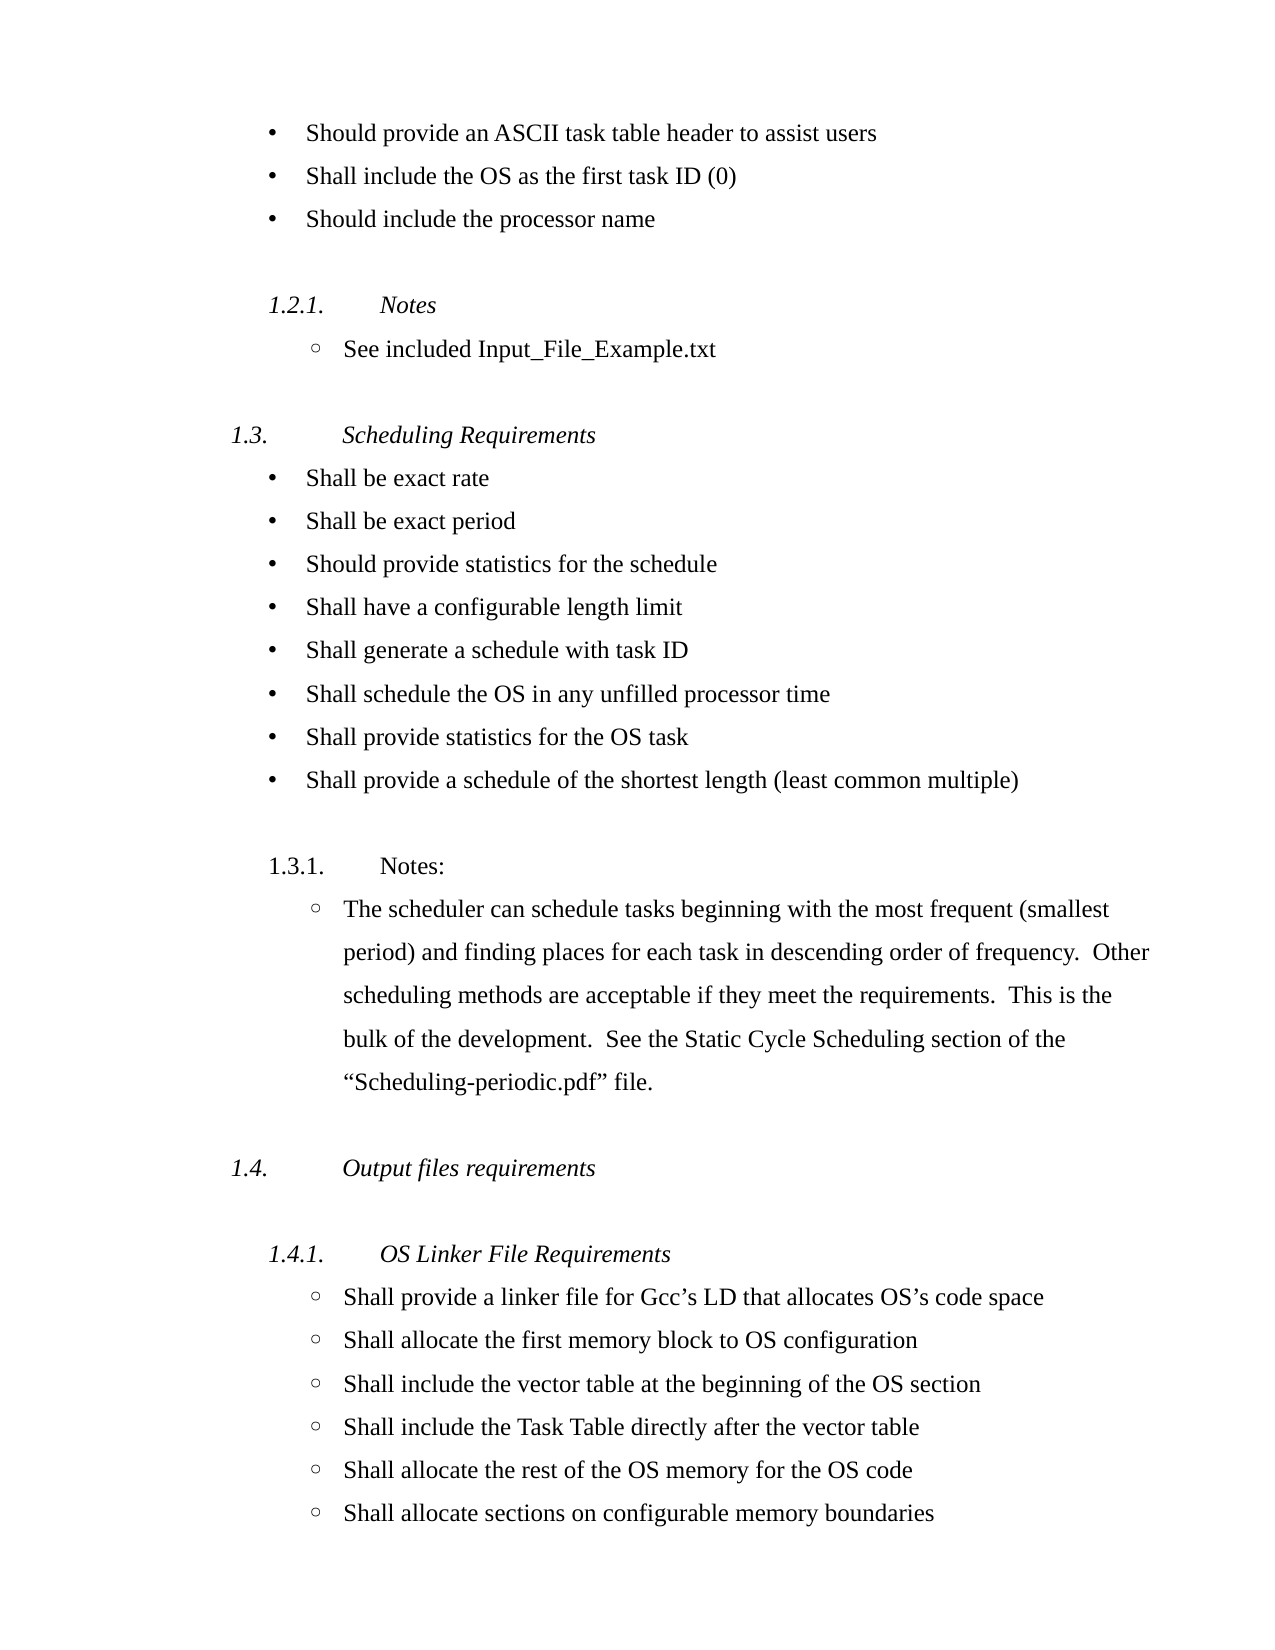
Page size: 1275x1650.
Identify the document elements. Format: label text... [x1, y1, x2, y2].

list Shall be exact period [268, 506, 1157, 535]
list Shall generate a schedule with task ID [268, 636, 1157, 664]
list Notes: [268, 851, 1157, 880]
list Should provide an ASCII task table header to assist users [268, 118, 1157, 147]
list Should include the processor name [268, 204, 1157, 233]
list Shall be exact rate [268, 463, 1157, 492]
list Should provide statistics for the schedule [268, 549, 1157, 578]
list Shall include the vector table at the beginning of the OS section [306, 1369, 1157, 1397]
list OS Linker File Requirements [268, 1239, 1157, 1268]
list Shall allocate the rest of the OS memory for the OS code [306, 1455, 1157, 1484]
list Shall include the Task Table directly after the vector table [306, 1412, 1157, 1441]
list Shall include the OS as the first task ID (0) [268, 161, 1157, 190]
list Shall allocate sections on configurable memory boundaries [306, 1498, 1157, 1527]
list Output files requirements [231, 1153, 1157, 1182]
list See included Input_File_Example.txt [306, 334, 1157, 362]
list Scheduling Requirements [231, 420, 1157, 449]
list Shall provide a linker file for Gcc’s LD that allocates OS’s code space [306, 1282, 1157, 1311]
list Shall have a configurable length limit [268, 592, 1157, 621]
list Notes [268, 291, 1157, 319]
list Shall allocate the first memory block to OS configuration [306, 1326, 1157, 1354]
list Shall provide statistics for the OS task [268, 722, 1157, 751]
list Shall schedule the OS in any unfilled processor time [268, 679, 1157, 707]
list Shall provide a schedule of the shortest length (least common multiple) [268, 765, 1157, 794]
list The scheduler can schedule tasks beginning with the most frequent (smallest period) and finding places for each task in descending order of frequency. Other scheduling methods are acceptable if they meet the requirements. This is the bulk of the development. See the Static Cycle Scheduling section of the “Scheduling-periodic.pdf” file. [306, 894, 1157, 1096]
